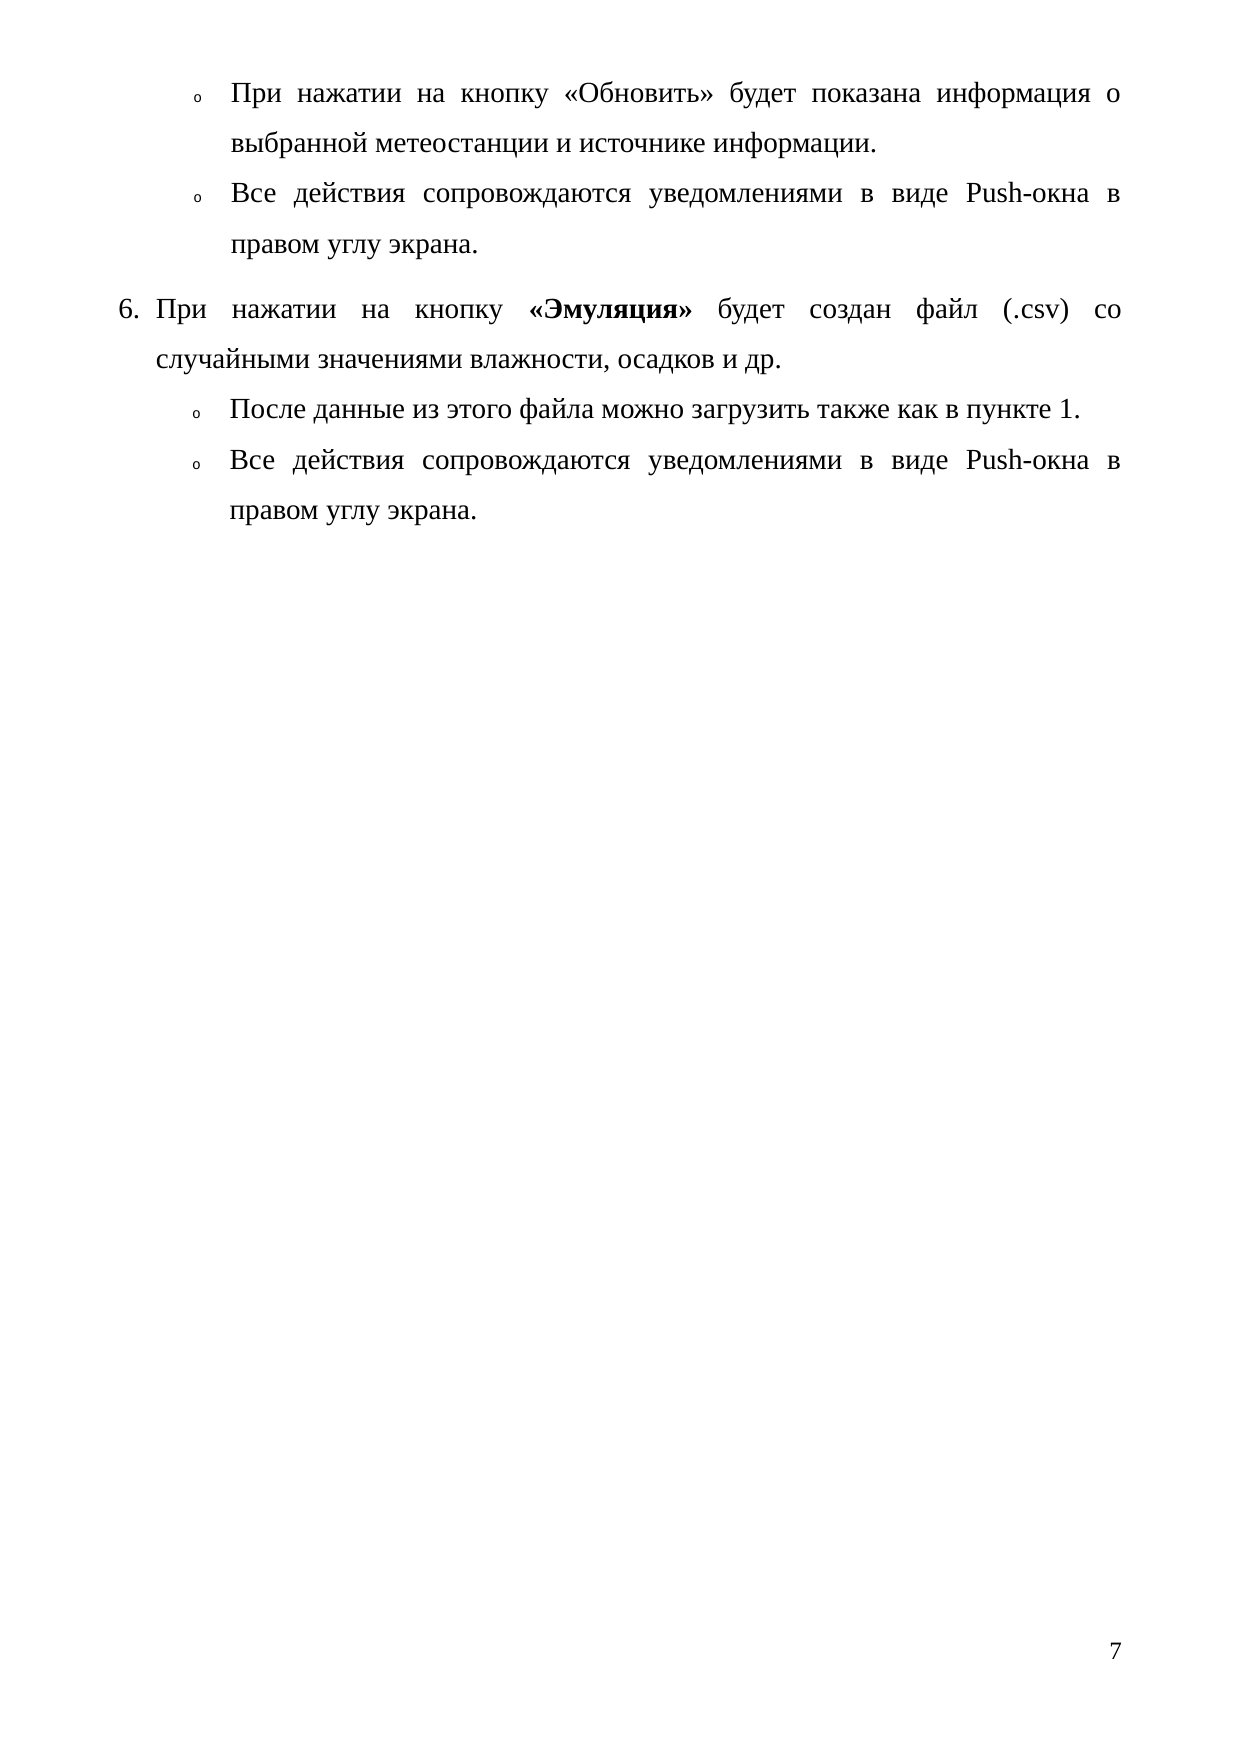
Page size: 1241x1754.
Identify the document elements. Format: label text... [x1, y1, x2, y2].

list Все действия сопровождаются уведомлениями в виде Push-окна в правом углу экрана. [192, 442, 1122, 526]
list При нажатии на кнопку «Эмуляция» будет создан файл (.csv) со случайными значениями влажности, осадков и др. [118, 291, 1122, 375]
list После данные из этого файла можно загрузить также как в пункте 1. [192, 391, 1122, 425]
list Все действия сопровождаются уведомлениями в виде Push-окна в правом углу экрана. [193, 176, 1122, 259]
list При нажатии на кнопку «Обновить» будет показана информация о выбранной метеостанции и источнике информации. [193, 75, 1122, 159]
